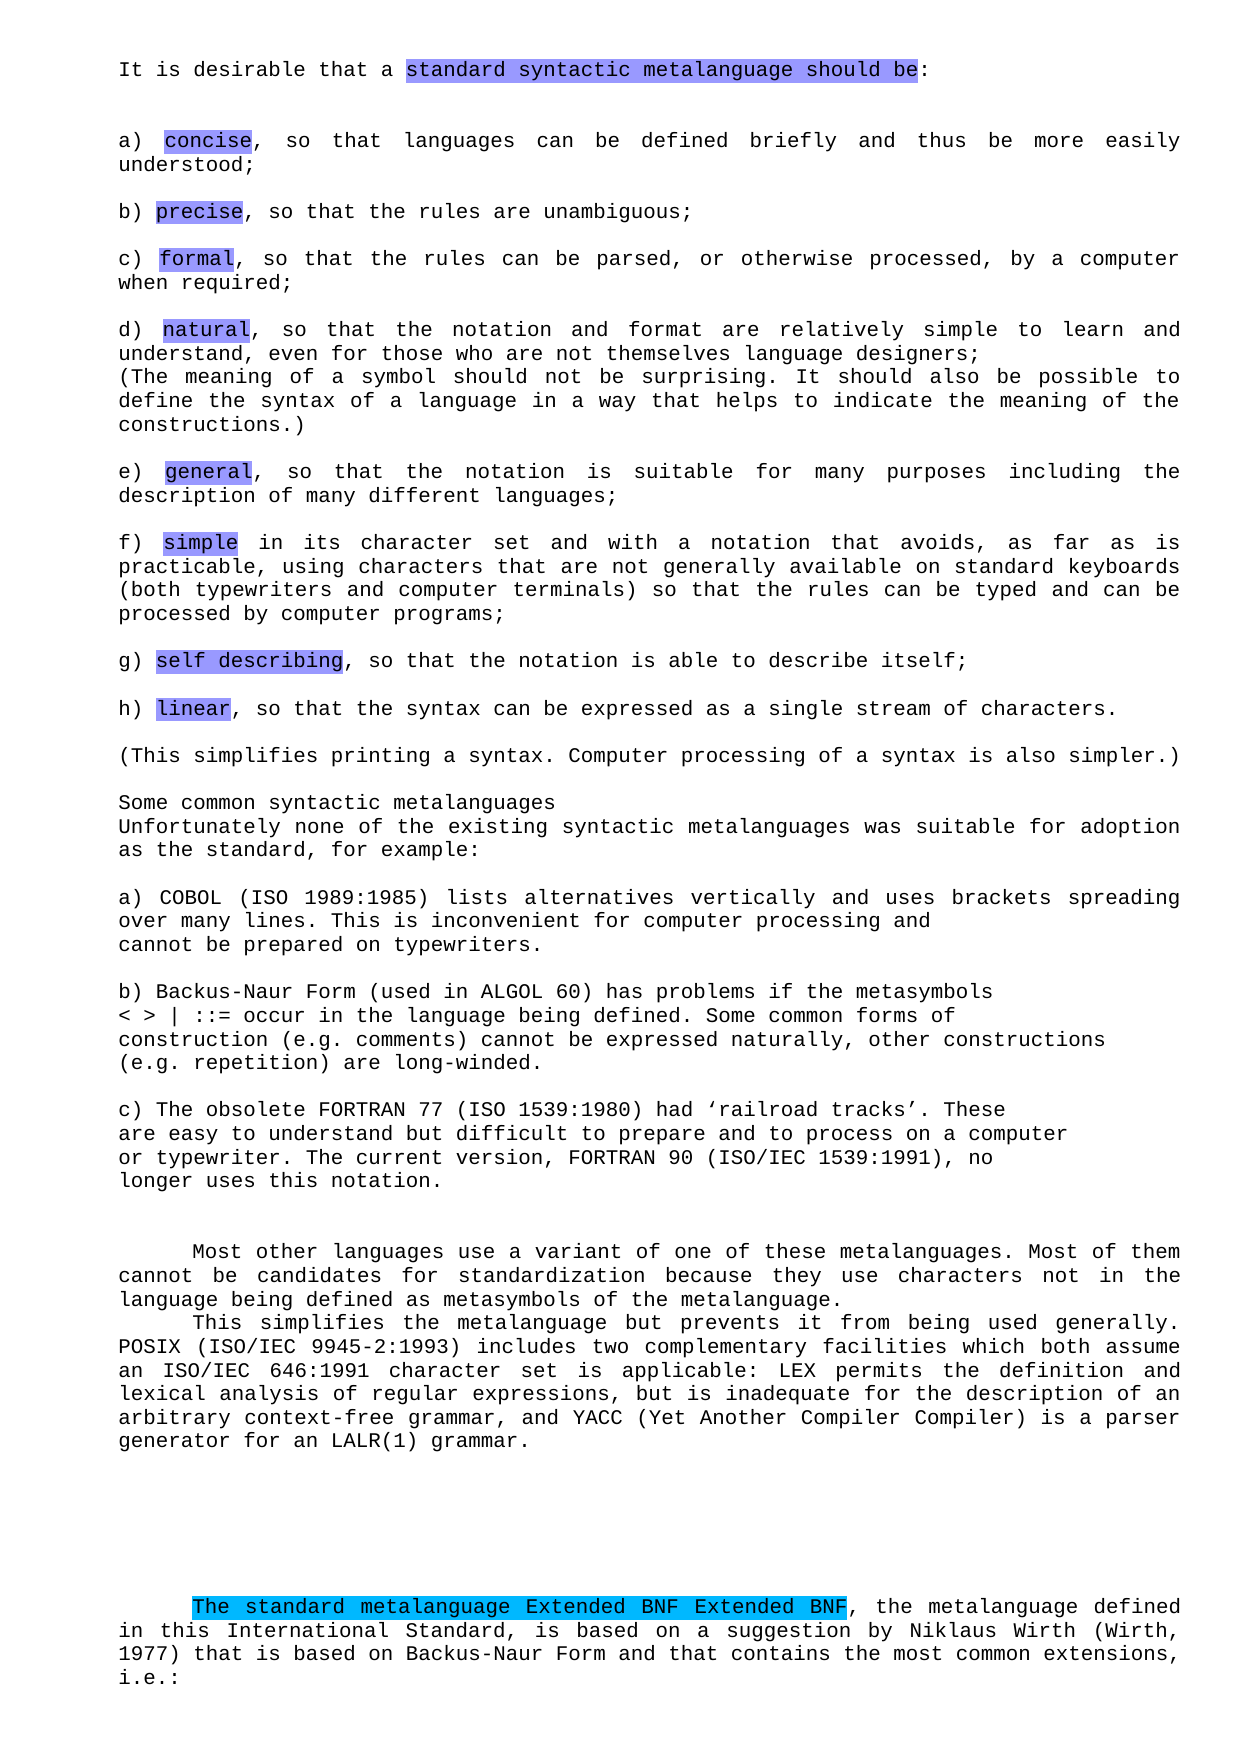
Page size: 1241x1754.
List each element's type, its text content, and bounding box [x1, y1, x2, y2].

text are easy to understand but difficult to prepare and to process on a computer [118, 1123, 1181, 1147]
text b) Backus-Naur Form (used in ALGOL 60) has problems if the metasymbols [118, 981, 1181, 1005]
text It is desirable that a standard syntactic metalanguage should be: [118, 59, 1181, 83]
text g) self describing, so that the notation is able to describe itself; [118, 650, 1181, 674]
text f) simple in its character set and with a notation that avoids, as far as is practicable, using characters that are not generally available on standard keyboards (both typewriters and computer terminals) so that the rules can be typed and can be processed by computer programs; [118, 532, 1181, 627]
text (This simplifies printing a syntax. Computer processing of a syntax is also simpler.) [118, 745, 1181, 768]
text Some common syntactic metalanguages [118, 792, 1181, 816]
text (The meaning of a symbol should not be surprising. It should also be possible to define the syntax of a language in a way that helps to indicate the meaning of the constructions.) [118, 366, 1181, 437]
text longer uses this notation. [118, 1170, 1181, 1194]
text d) natural, so that the notation and format are relatively simple to learn and understand, even for those who are not themselves language designers; [118, 319, 1181, 366]
text a) concise, so that languages can be defined briefly and thus be more easily understood; [118, 130, 1181, 177]
text < > | ::= occur in the language being defined. Some common forms of [118, 1005, 1181, 1028]
text a) COBOL (ISO 1989:1985) lists alternatives vertically and uses brackets spreading over many lines. This is inconvenient for computer processing and [118, 887, 1181, 934]
text b) precise, so that the rules are unambiguous; [118, 201, 1181, 224]
text c) formal, so that the rules can be parsed, or otherwise processed, by a computer when required; [118, 248, 1181, 296]
text This simplifies the metalanguage but prevents it from being used generally. POSIX (ISO/IEC 9945-2:1993) includes two complementary facilities which both assume an ISO/IEC 646:1991 character set is applicable: LEX permits the definition and lexical analysis of regular expressions, but is inadequate for the description of an arbitrary context-free grammar, and YACC (Yet Another Compiler Compiler) is a parser generator for an LALR(1) grammar. [118, 1312, 1181, 1454]
text h) linear, so that the syntax can be expressed as a single stream of characters. [118, 697, 1181, 721]
text or typewriter. The current version, FORTRAN 90 (ISO/IEC 1539:1991), no [118, 1147, 1181, 1170]
text (e.g. repetition) are long-winded. [118, 1052, 1181, 1076]
text Unfortunately none of the existing syntactic metalanguages was suitable for adoption as the standard, for example: [118, 816, 1181, 863]
text cannot be prepared on typewriters. [118, 934, 1181, 958]
text construction (e.g. comments) cannot be expressed naturally, other constructions [118, 1028, 1181, 1052]
text c) The obsolete FORTRAN 77 (ISO 1539:1980) had ‘railroad tracks’. These [118, 1099, 1181, 1123]
text Most other languages use a variant of one of these metalanguages. Most of them cannot be candidates for standardization because they use characters not in the language being defined as metasymbols of the metalanguage. [118, 1241, 1181, 1312]
text The standard metalanguage Extended BNF Extended BNF, the metalanguage defined in this International Standard, is based on a suggestion by Niklaus Wirth (Wirth, 1977) that is based on Backus-Naur Form and that contains the most common extensions, i.e.: [118, 1596, 1181, 1691]
text e) general, so that the notation is suitable for many purposes including the description of many different languages; [118, 461, 1181, 508]
